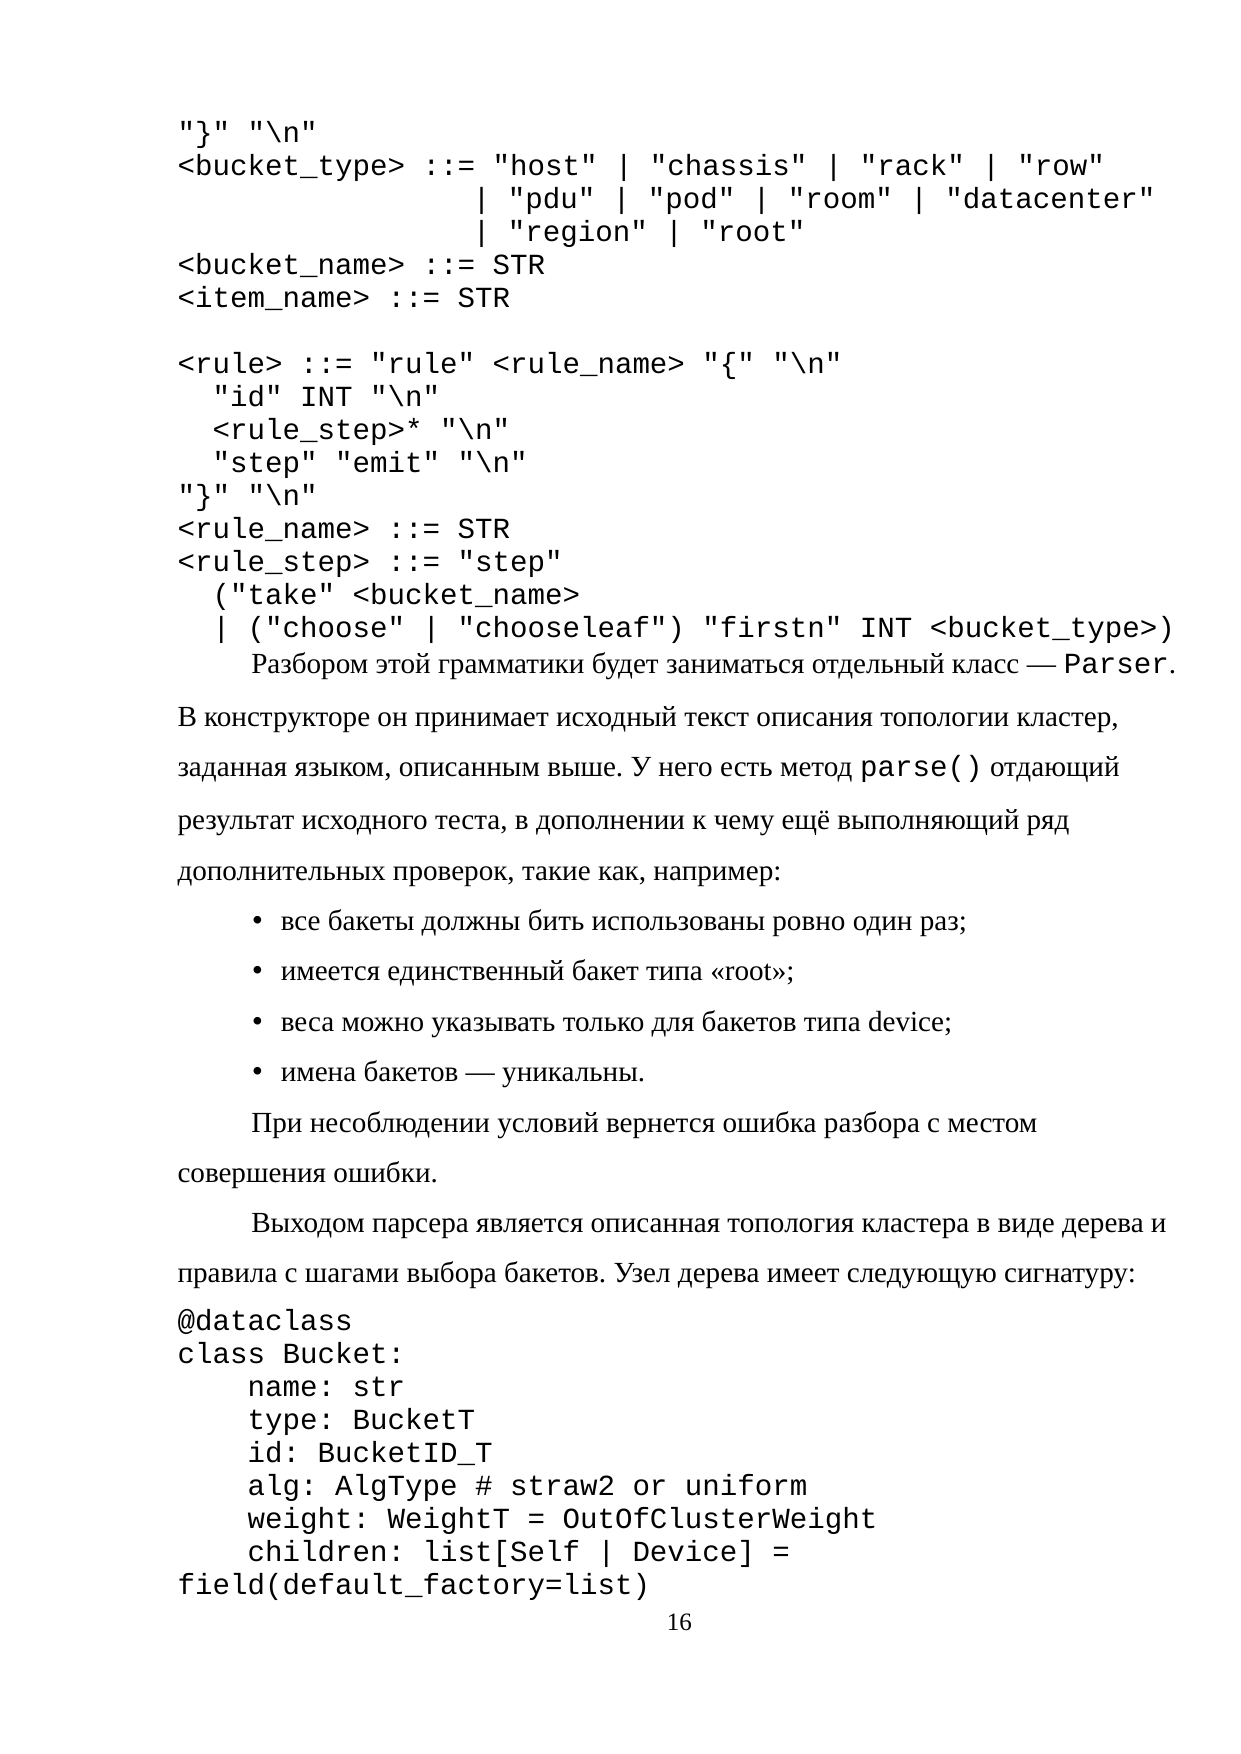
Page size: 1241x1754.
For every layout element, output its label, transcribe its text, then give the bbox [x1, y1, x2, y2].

text name: str [177, 1372, 1181, 1405]
text <bucket_type> ::= "host" | "chassis" | "rack" | "row" [177, 151, 1181, 184]
list имеется единственный бакет типа «root»; [252, 953, 1181, 987]
list имена бакетов — уникальны. [252, 1054, 1181, 1088]
text | ("choose" | "chooseleaf") "firstn" INT <bucket_type>) [177, 613, 1181, 646]
text "id" INT "\n" [177, 382, 1181, 415]
text При несоблюдении условий вернется ошибка разбора с местом совершения ошибки. [177, 1105, 1181, 1188]
text Выходом парсера является описанная топология кластера в виде дерева и правила с шагами выбора бакетов. Узел дерева имеет следующую сигнатуру: [177, 1205, 1181, 1289]
text "step" "emit" "\n" [177, 448, 1181, 481]
text <rule_step>* "\n" [177, 415, 1181, 448]
text children: list[Self | Device] = field(default_factory=list) [177, 1537, 1181, 1603]
text <rule_name> ::= STR [177, 514, 1181, 547]
text type: BucketT [177, 1405, 1181, 1438]
text alg: AlgType # straw2 or uniform [177, 1471, 1181, 1504]
text <rule_step> ::= "step" [177, 547, 1181, 580]
text <item_name> ::= STR [177, 283, 1181, 316]
text <bucket_name> ::= STR [177, 250, 1181, 283]
text <rule> ::= "rule" <rule_name> "{" "\n" [177, 349, 1181, 382]
text "}" "\n" [177, 481, 1181, 514]
text Разбором этой грамматики будет заниматься отдельный класс — Parser. В конструкторе он принимает исходный текст описания топологии кластер, заданная языком, описанным выше. У него есть метод parse() отдающий результат исходного теста, в дополнении к чему ещё выполняющий ряд дополнительных проверок, такие как, например: [177, 646, 1181, 886]
list все бакеты должны бить использованы ровно один раз; [252, 903, 1181, 937]
text | "pdu" | "pod" | "room" | "datacenter" | "region" | "root" [177, 184, 1181, 250]
text id: BucketID_T [177, 1438, 1181, 1471]
text weight: WeightT = OutOfClusterWeight [177, 1504, 1181, 1537]
list веса можно указывать только для бакетов типа device; [252, 1004, 1181, 1037]
text "}" "\n" [177, 118, 1181, 151]
text ("take" <bucket_name> [177, 580, 1181, 613]
text @dataclass [177, 1306, 1181, 1339]
text class Bucket: [177, 1339, 1181, 1372]
